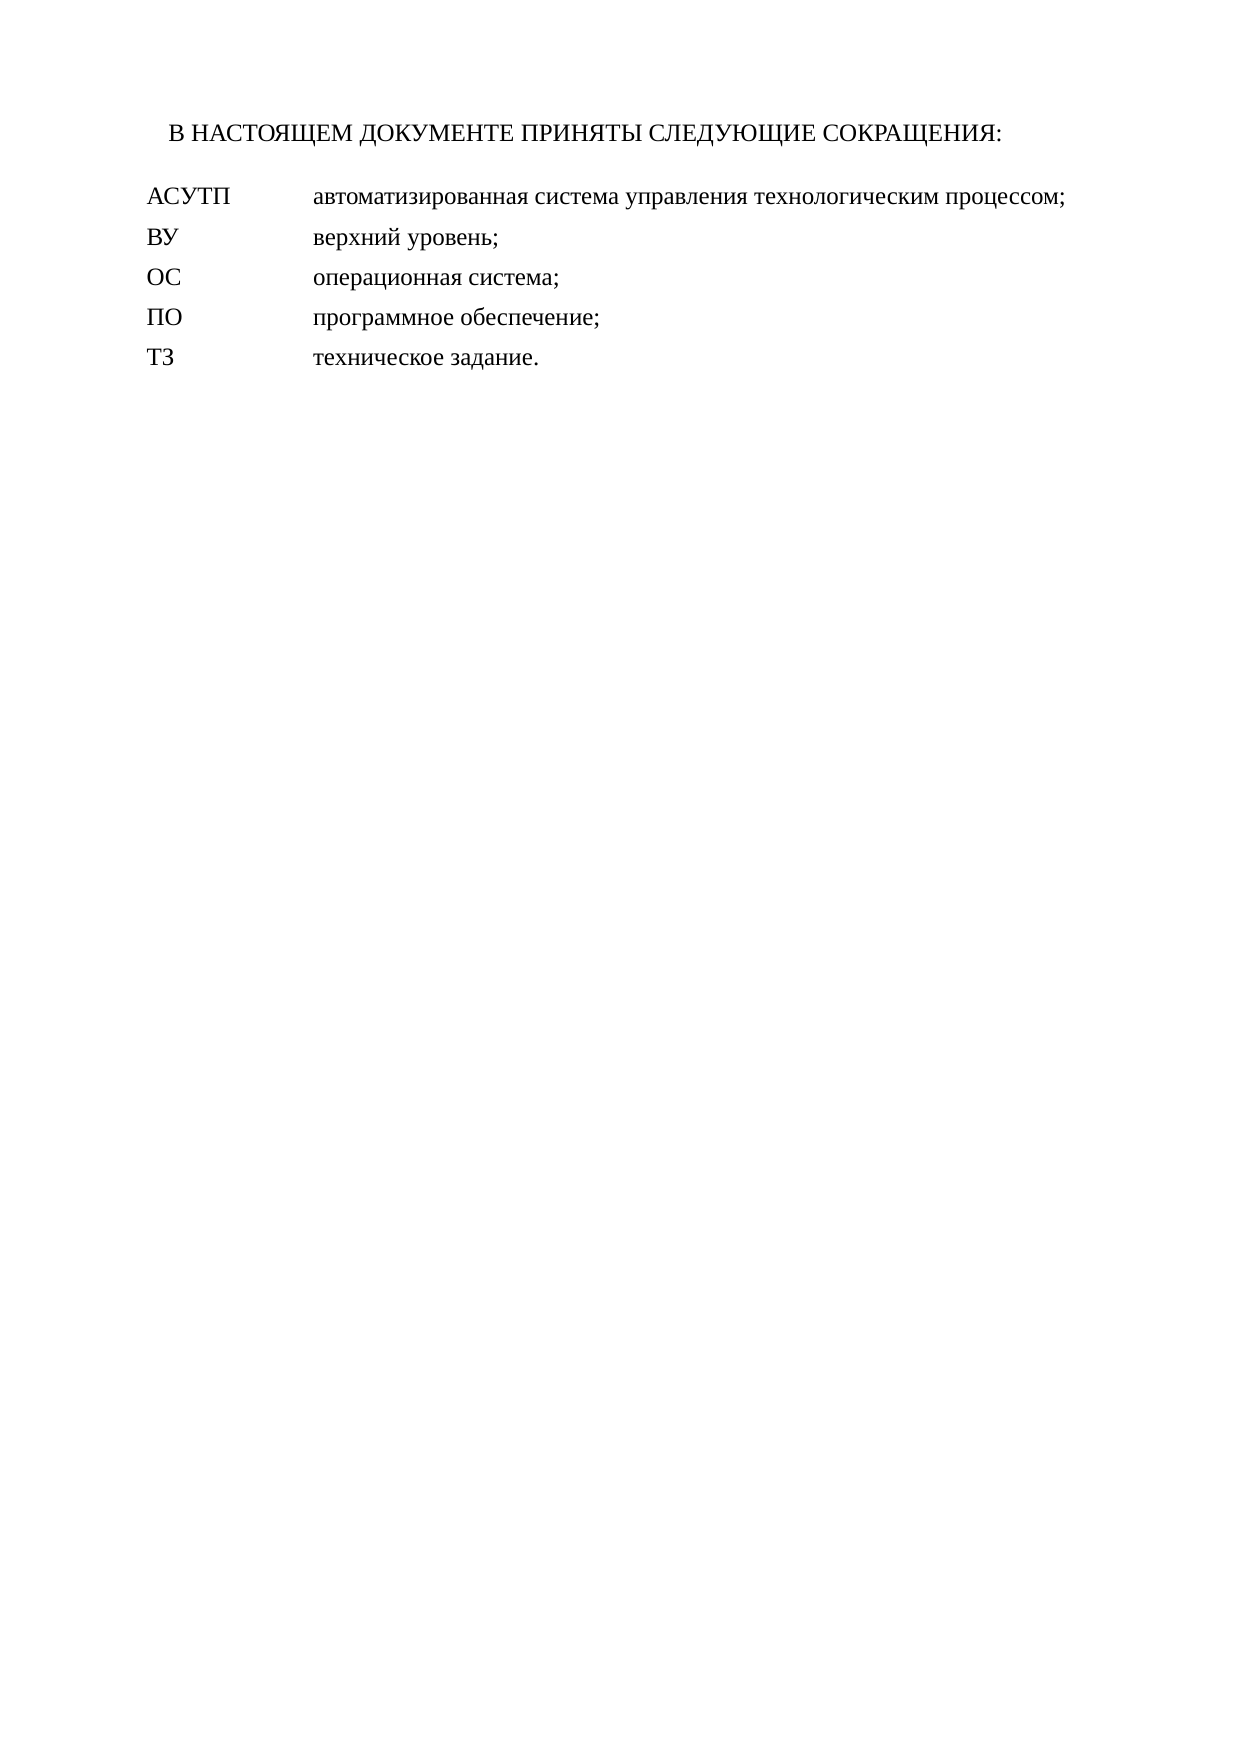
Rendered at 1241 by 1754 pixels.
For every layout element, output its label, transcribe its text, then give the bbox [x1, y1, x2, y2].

table_cell верхний уровень; [307, 216, 1089, 256]
table_header автоматизированная система управления технологическим процессом; [307, 176, 1089, 216]
table_cell ТЗ [141, 336, 307, 377]
text В НАСТОЯЩЕМ ДОКУМЕНТЕ ПРИНЯТЫ СЛЕДУЮЩИЕ СОКРАЩЕНИЯ: [118, 118, 1122, 147]
table_cell операционная система; [307, 256, 1089, 296]
table_header АСУТП [141, 176, 307, 216]
table_cell программное обеспечение; [307, 296, 1089, 336]
table_cell ВУ [141, 216, 307, 256]
table_cell ПО [141, 296, 307, 336]
table_cell ОС [141, 256, 307, 296]
table_cell техническое задание. [307, 336, 1089, 377]
